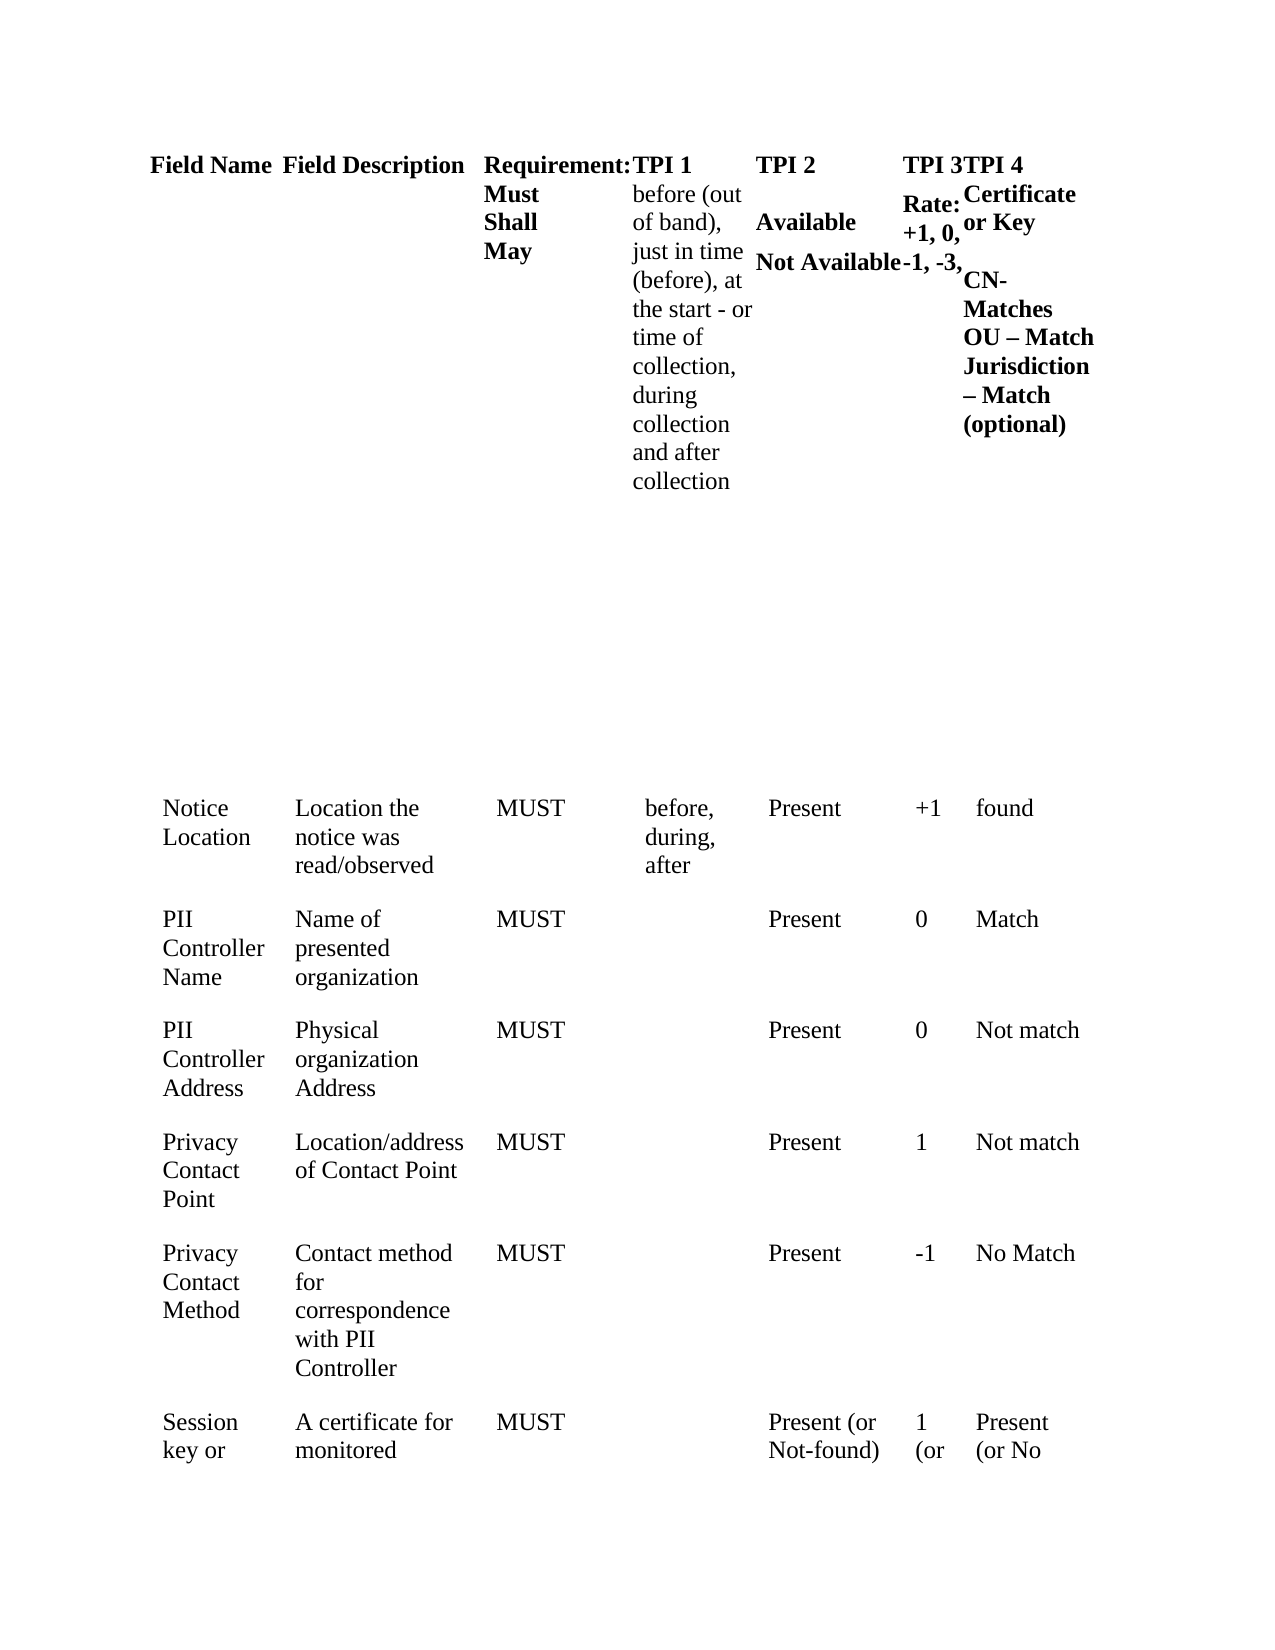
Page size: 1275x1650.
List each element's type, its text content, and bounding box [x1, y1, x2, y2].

table_cell Notice Location [150, 781, 282, 892]
table_cell MUST [484, 1003, 632, 1114]
table_cell Present [756, 1226, 903, 1394]
table_cell No Match [963, 1226, 1094, 1394]
table_cell [632, 1114, 756, 1226]
table_cell 0 [903, 892, 963, 1003]
table_cell [632, 892, 756, 1003]
table_cell PII Controller Name [150, 892, 282, 1003]
table_cell Match [963, 892, 1094, 1003]
table_cell Session key or [150, 1394, 282, 1477]
table_cell before, during, after [632, 781, 756, 892]
table_cell -1 [903, 1226, 963, 1394]
table_cell MUST [484, 781, 632, 892]
table_header TPI 3 Rate: +1, 0, -1, -3, [903, 150, 963, 781]
table_cell Privacy Contact Point [150, 1114, 282, 1226]
table_cell Not match [963, 1114, 1094, 1226]
table_cell 1 (or [903, 1394, 963, 1477]
table_cell Location the notice was read/observed [282, 781, 484, 892]
table_cell Location/address of Contact Point [282, 1114, 484, 1226]
table_cell +1 [903, 781, 963, 892]
table_cell Contact method for correspondence with PII Controller [282, 1226, 484, 1394]
table_cell A certificate for monitored [282, 1394, 484, 1477]
table_cell MUST [484, 892, 632, 1003]
table_cell 0 [903, 1003, 963, 1114]
table_header Field Name [150, 150, 282, 781]
table_cell MUST [484, 1394, 632, 1477]
table_cell Present [756, 1114, 903, 1226]
table_cell Present [756, 892, 903, 1003]
table_header Field Description [282, 150, 484, 781]
table_cell Physical organization Address [282, 1003, 484, 1114]
table_cell Privacy Contact Method [150, 1226, 282, 1394]
table_header TPI 2 Available Not Available [756, 150, 903, 781]
table_header TPI 1 before (out of band), just in time (before), at the start - or time of collection, during collection and after collection [632, 150, 756, 781]
table_cell Present (or Not-found) [756, 1394, 903, 1477]
table_cell Present (or No [963, 1394, 1094, 1477]
table_cell Present [756, 781, 903, 892]
table_cell [632, 1003, 756, 1114]
table_cell MUST [484, 1226, 632, 1394]
table_cell MUST [484, 1114, 632, 1226]
table_cell Name of presented organization [282, 892, 484, 1003]
table_cell PII Controller Address [150, 1003, 282, 1114]
table_cell Present [756, 1003, 903, 1114]
table_cell [632, 1226, 756, 1394]
table_header TPI 4 Certificate or Key CN-Matches OU – Match Jurisdiction – Match (optional) [963, 150, 1094, 781]
table_cell 1 [903, 1114, 963, 1226]
table_cell Not match [963, 1003, 1094, 1114]
table_header Requirement: Must Shall May [484, 150, 632, 781]
table_cell [632, 1394, 756, 1477]
table_cell found [963, 781, 1094, 892]
